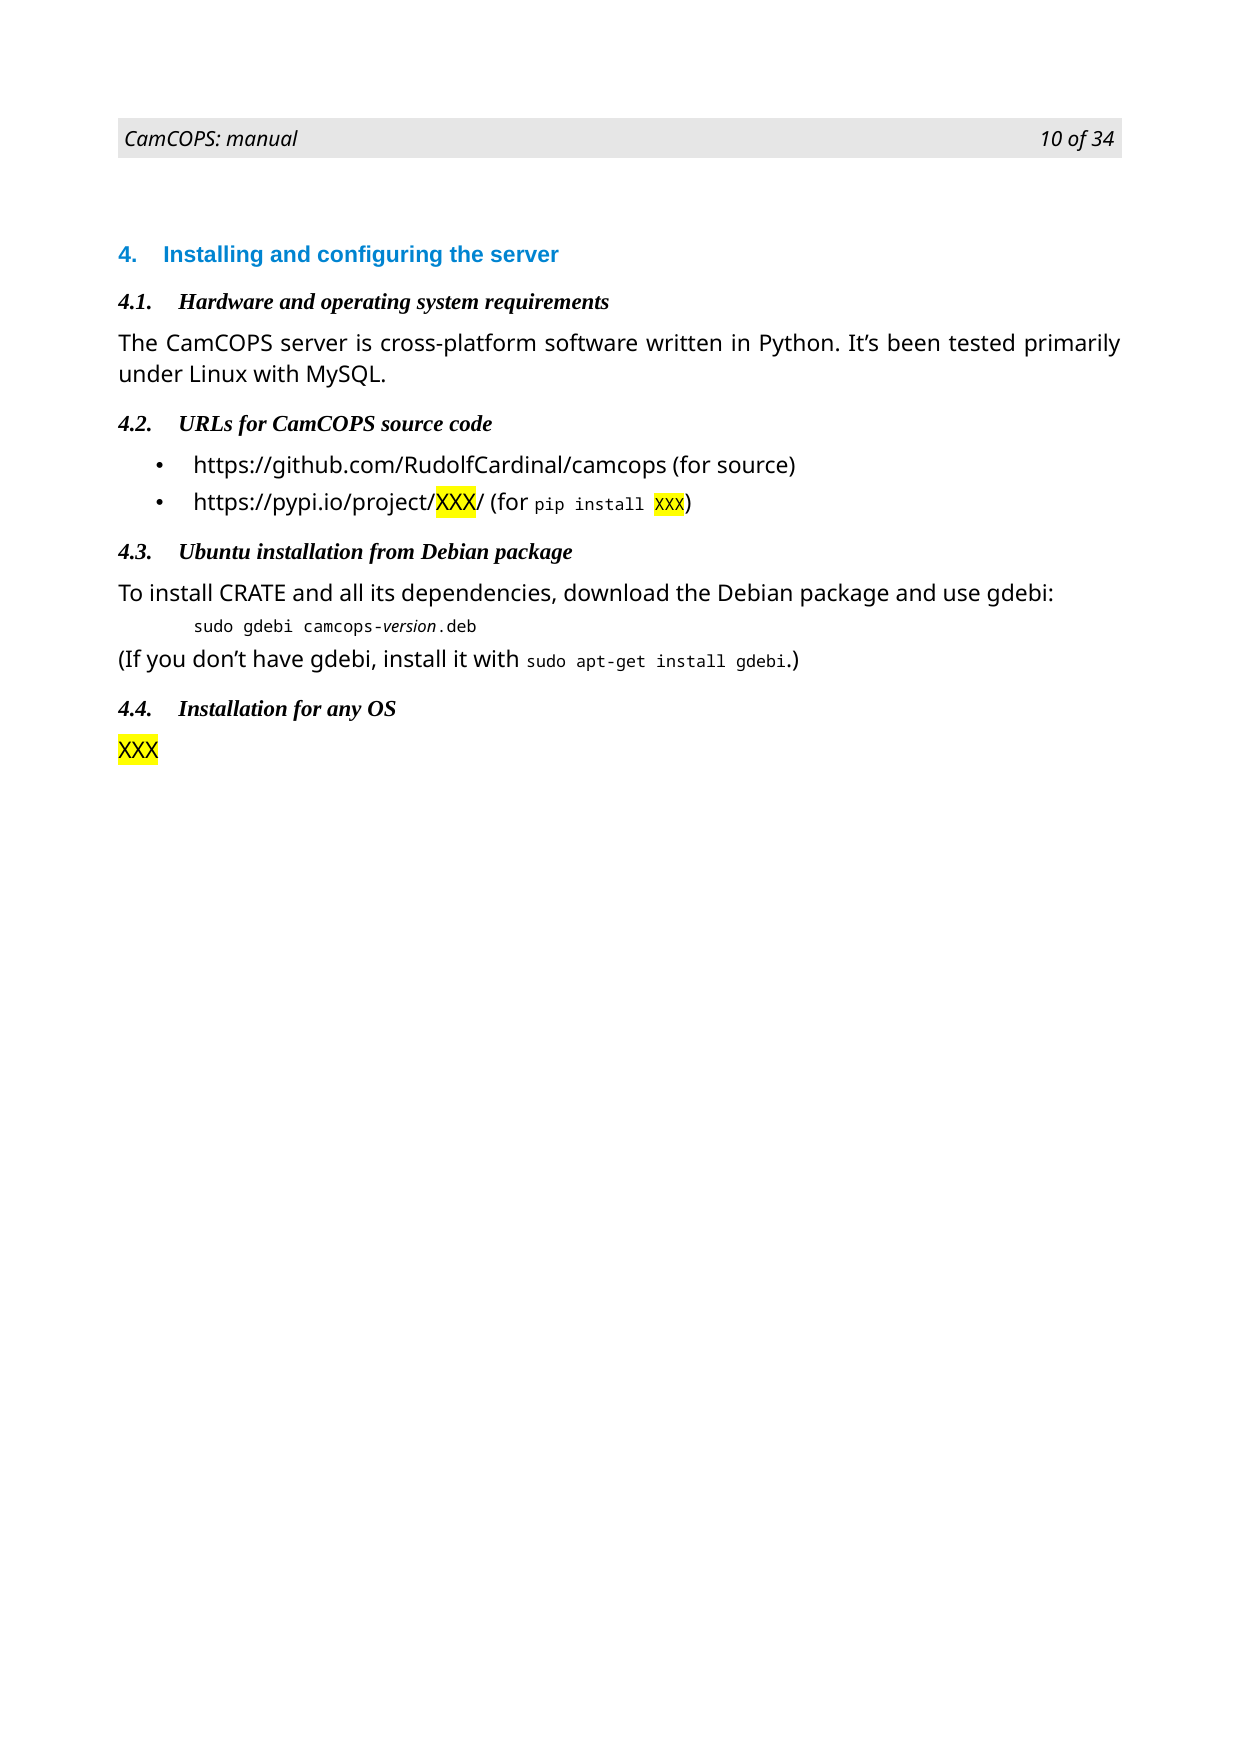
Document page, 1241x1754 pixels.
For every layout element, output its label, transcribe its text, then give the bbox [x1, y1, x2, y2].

text (If you don’t have gdebi, install it with sudo apt-get install gdebi.) [118, 643, 1122, 674]
subtitle URLs for CamCOPS source code [118, 410, 1122, 437]
subtitle Hardware and operating system requirements [118, 288, 1122, 314]
list https://github.com/RudolfCardinal/camcops (for source) [156, 449, 1122, 480]
subtitle Installation for any OS [118, 695, 1122, 722]
text The CamCOPS server is cross-platform software written in Python. It’s been tested primarily under Linux with MySQL. [118, 327, 1122, 389]
text sudo gdebi camcops-version.deb [177, 614, 1122, 637]
subtitle Ubuntu installation from Debian package [118, 538, 1122, 565]
text To install CRATE and all its dependencies, download the Debian package and use gdebi: [118, 577, 1122, 608]
text XXX [118, 734, 1122, 765]
subtitle Installing and configuring the server [118, 241, 1122, 267]
list https://pypi.io/project/XXX/ (for pip install XXX) [156, 486, 1122, 518]
